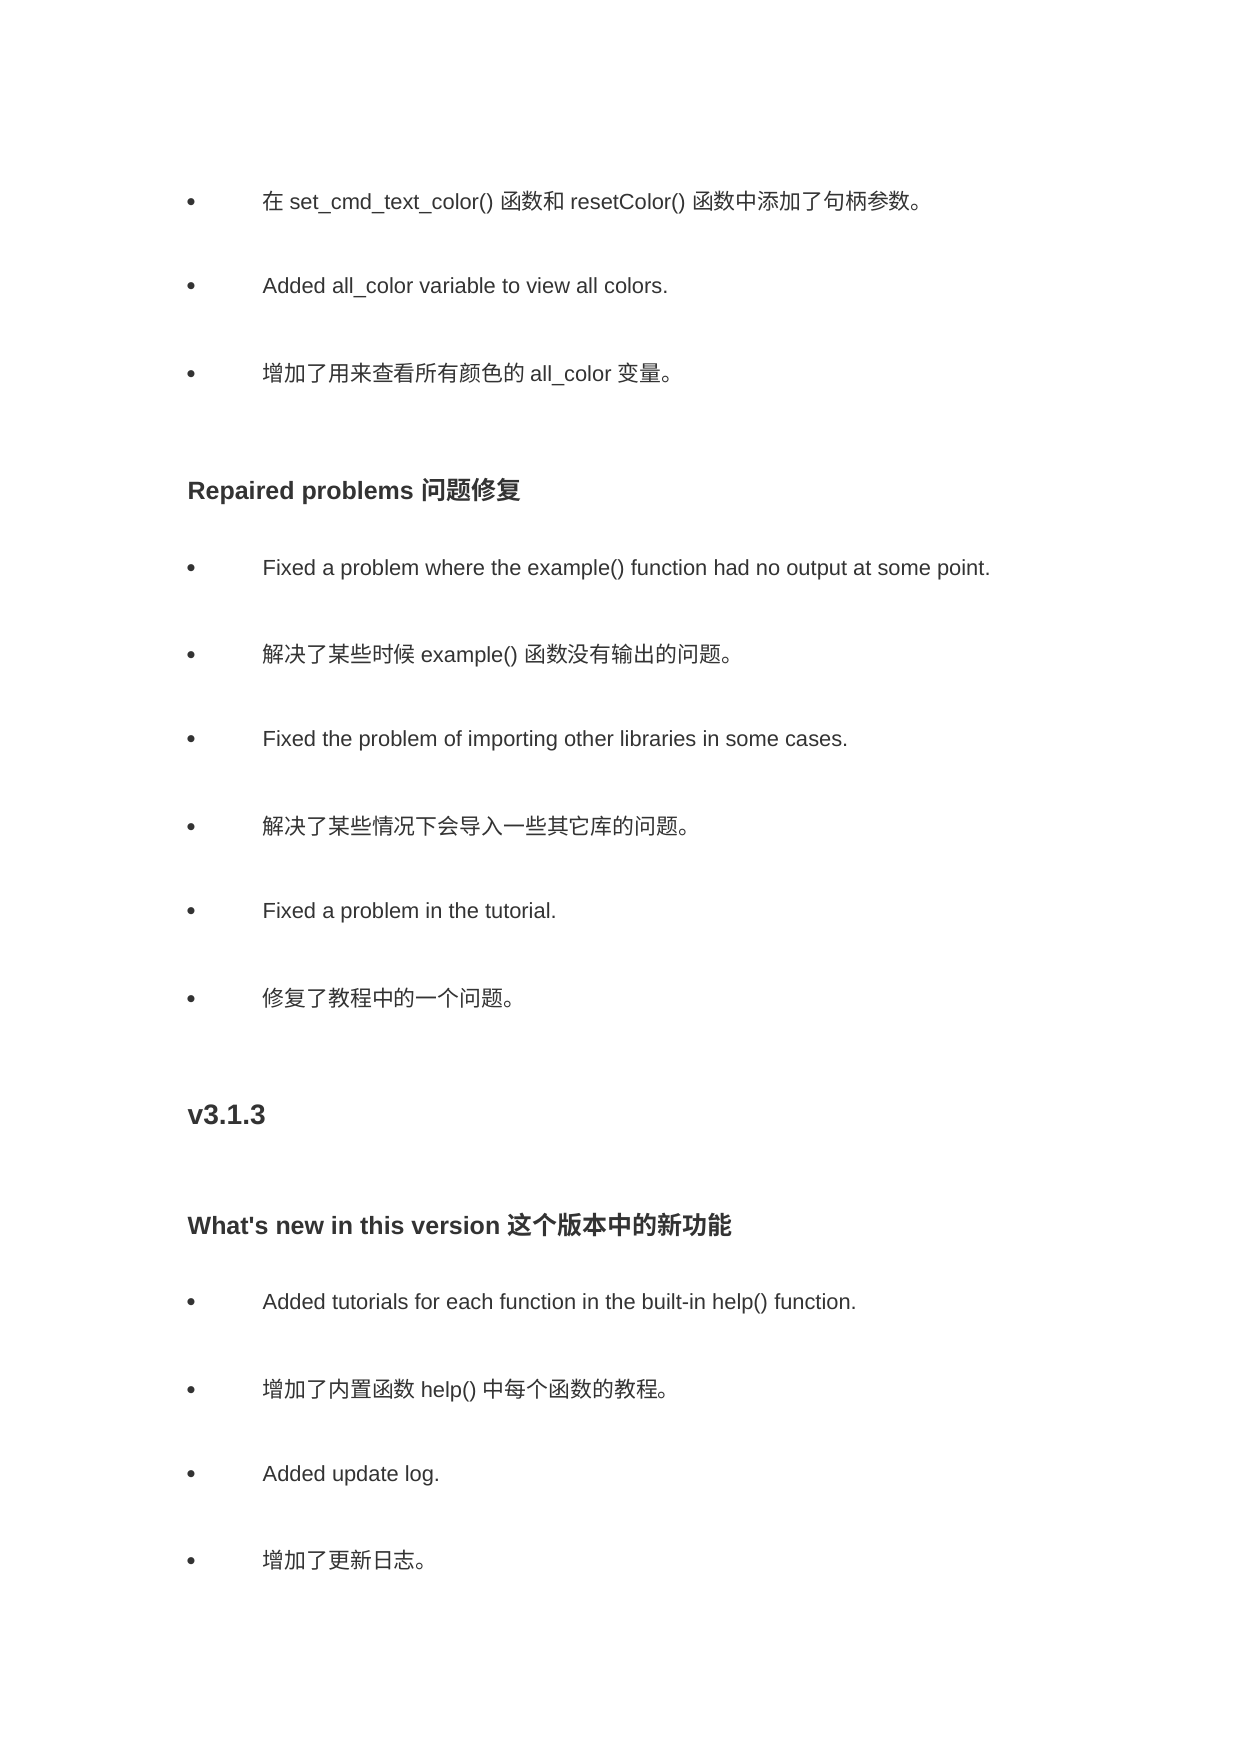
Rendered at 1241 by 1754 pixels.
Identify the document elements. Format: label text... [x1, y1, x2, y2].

list 修复了教程中的一个问题。 [187, 955, 1053, 1018]
subtitle v3.1.3 [187, 1072, 1053, 1135]
list 在 set_cmd_text_color() 函数和 resetColor() 函数中添加了句柄参数。 [187, 158, 1053, 221]
list 增加了更新日志。 [187, 1518, 1053, 1580]
list 增加了内置函数 help() 中每个函数的教程。 [187, 1346, 1053, 1408]
list 解决了某些时候 example() 函数没有输出的问题。 [187, 611, 1053, 674]
list Added all_color variable to view all colors. [187, 244, 1053, 307]
list 解决了某些情况下会导入一些其它库的问题。 [187, 783, 1053, 846]
list Added update log. [187, 1432, 1053, 1494]
list Added tutorials for each function in the built-in help() function. [187, 1260, 1053, 1322]
list Fixed a problem where the example() function had no output at some point. [187, 525, 1053, 588]
subtitle Repaired problems 问题修复 [187, 447, 1053, 510]
subtitle What's new in this version 这个版本中的新功能 [187, 1182, 1053, 1244]
list Fixed a problem in the tutorial. [187, 869, 1053, 932]
list Fixed the problem of importing other libraries in some cases. [187, 697, 1053, 760]
list 增加了用来查看所有颜色的 all_color 变量。 [187, 330, 1053, 393]
